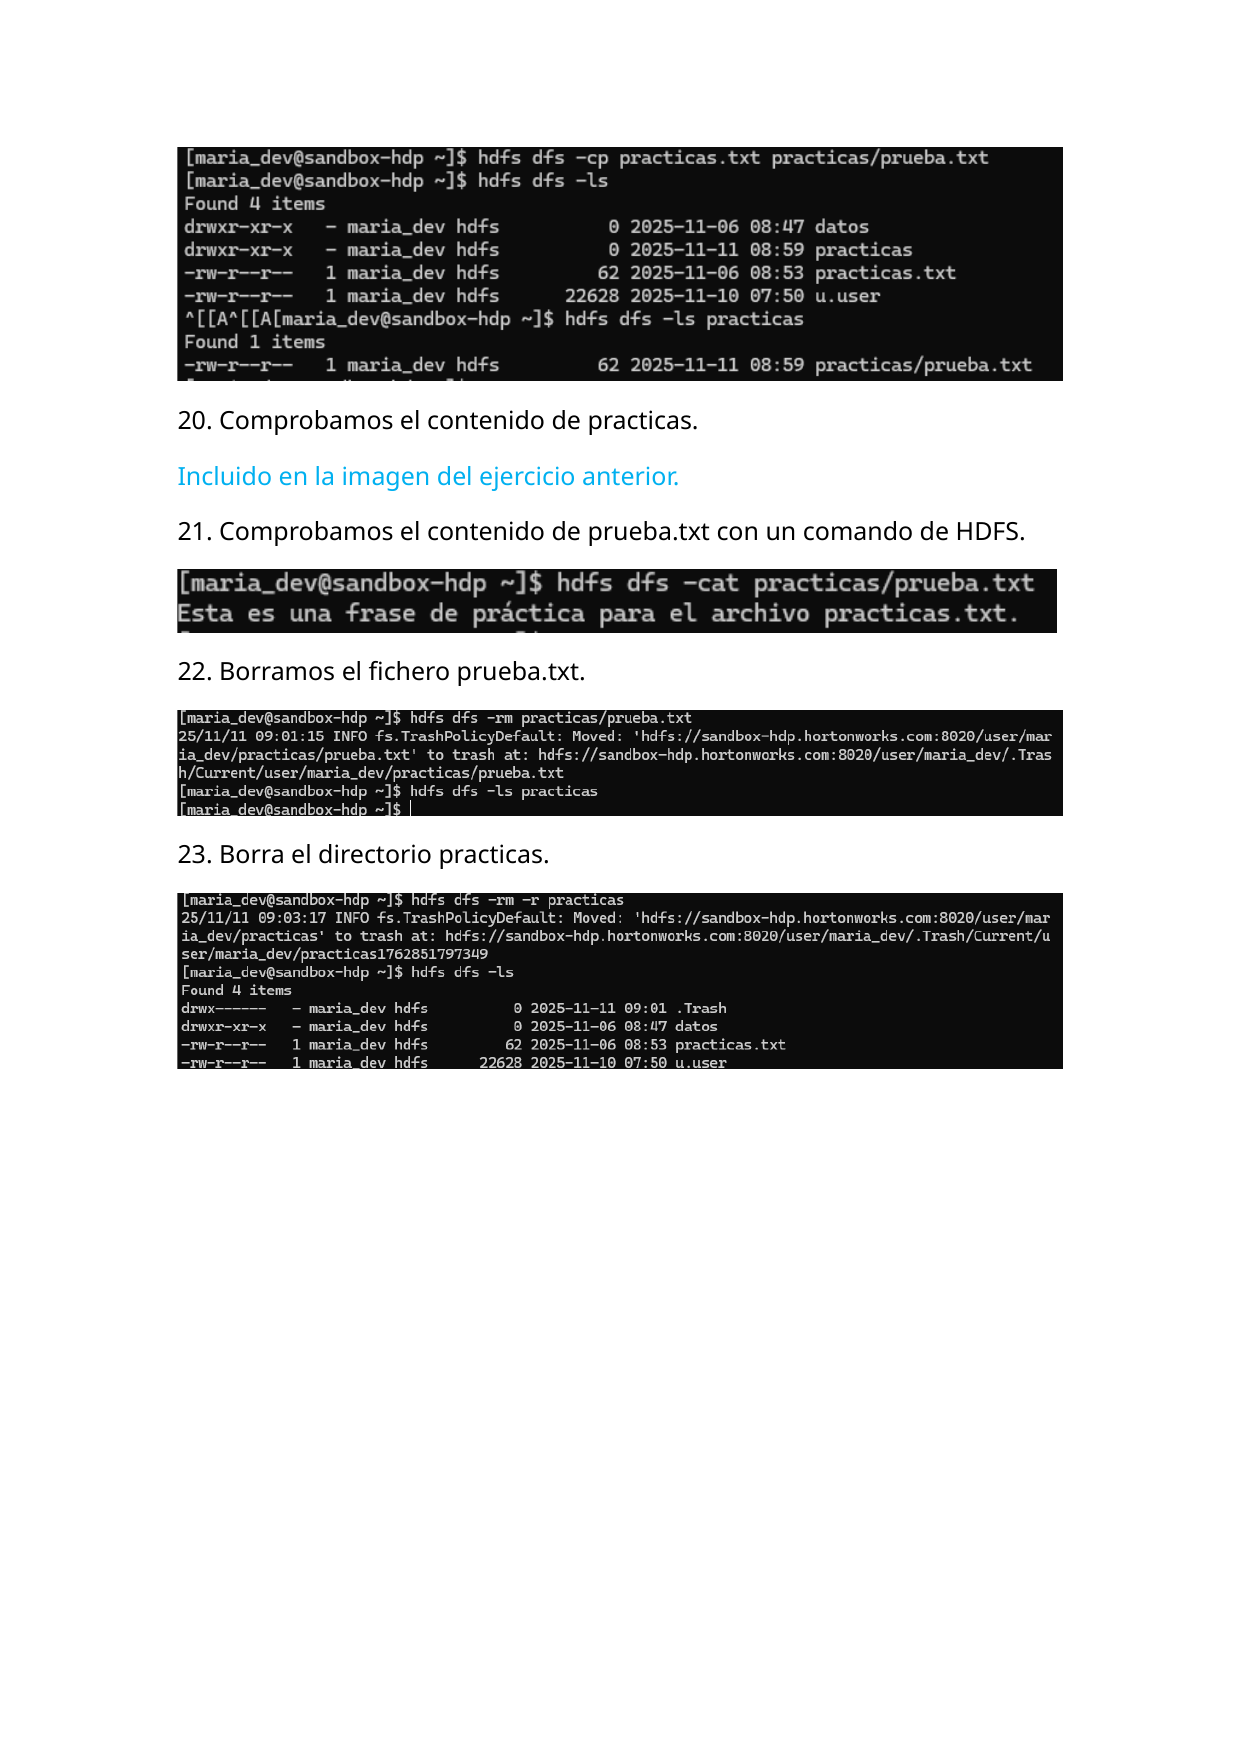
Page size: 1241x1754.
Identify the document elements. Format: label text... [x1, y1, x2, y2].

text 23. Borra el directorio practicas. [177, 837, 1063, 871]
text Incluido en la imagen del ejercicio anterior. [177, 458, 1063, 492]
text 20. Comprobamos el contenido de practicas. [177, 402, 1063, 436]
text 21. Comprobamos el contenido de prueba.txt con un comando de HDFS. [177, 514, 1063, 548]
text 22. Borramos el fichero prueba.txt. [177, 654, 1063, 688]
